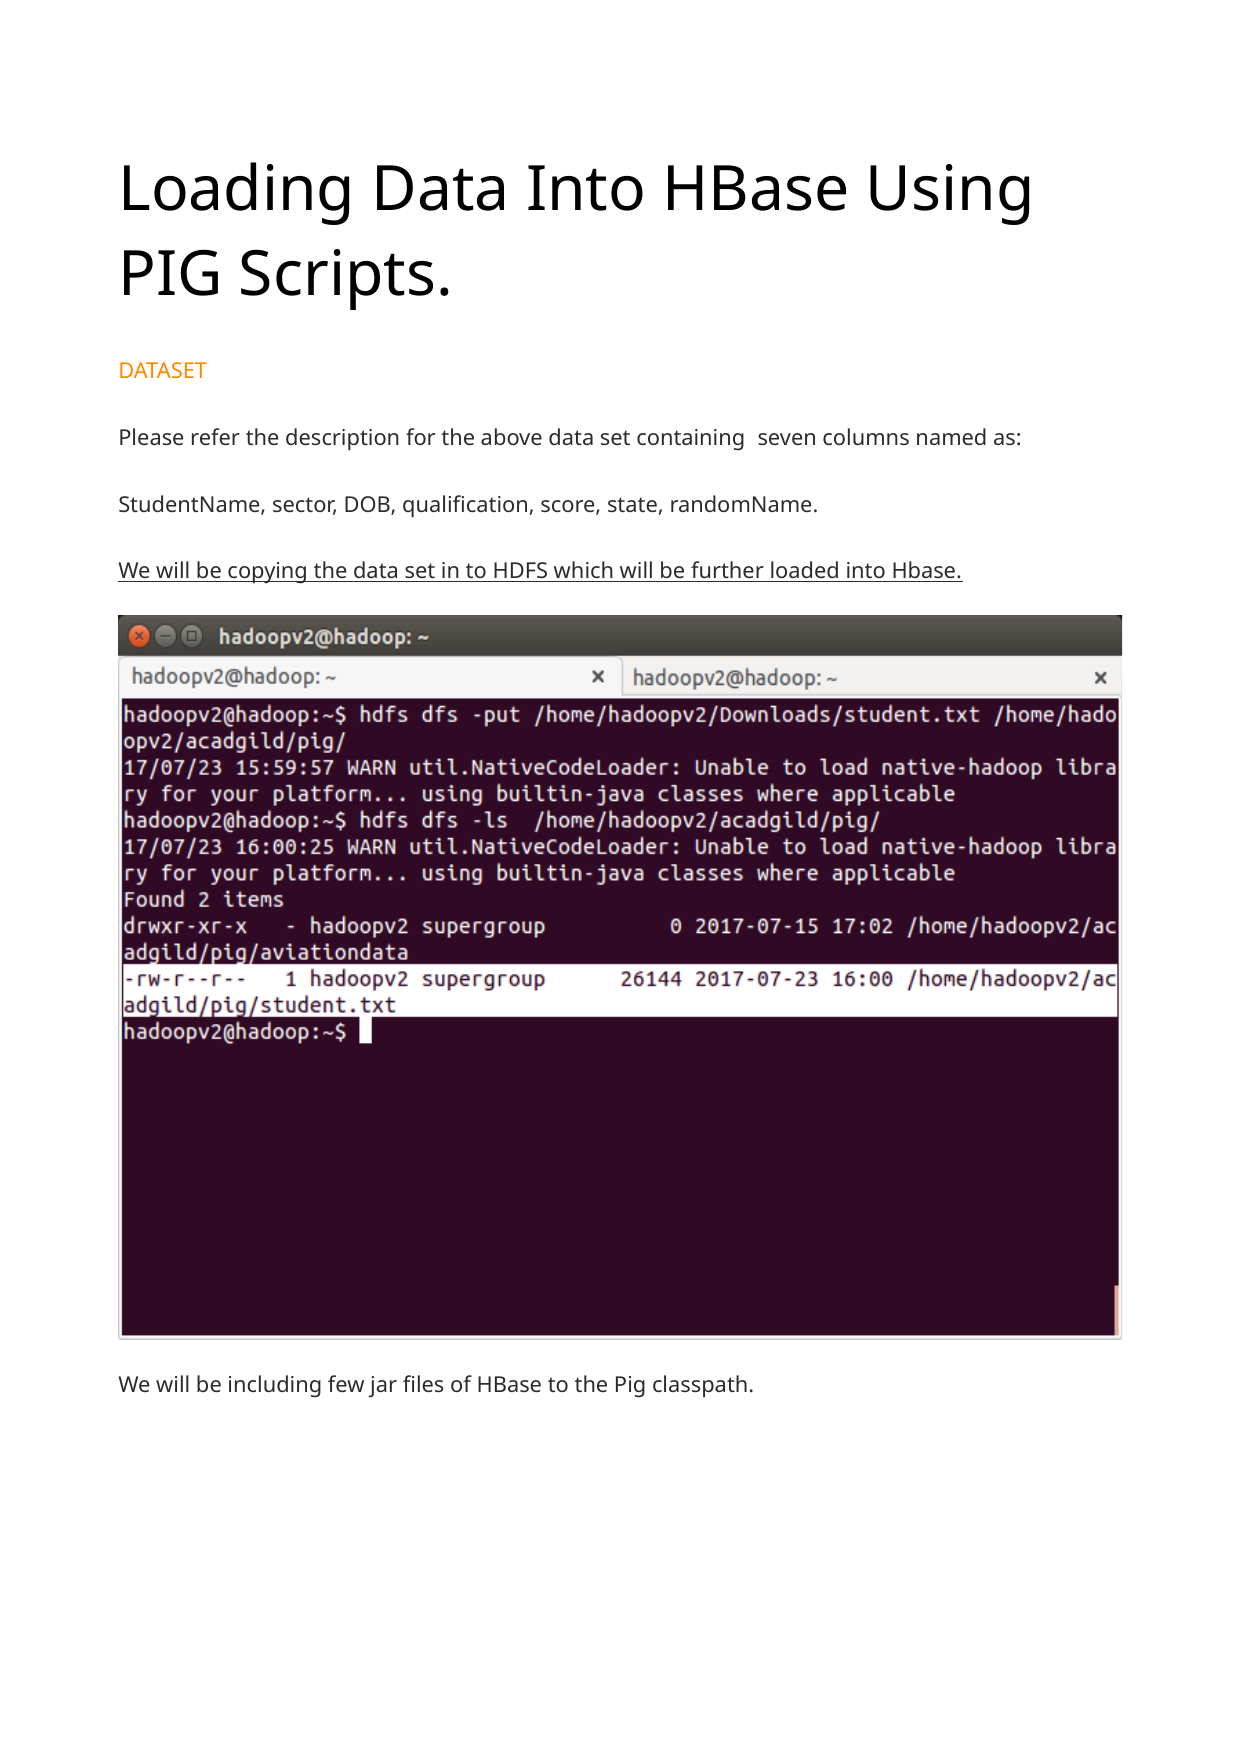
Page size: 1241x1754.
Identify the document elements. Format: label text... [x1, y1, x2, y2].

text StudentName, sector, DOB, qualification, score, state, randomName. [118, 488, 1122, 518]
text DATASET [118, 354, 1122, 384]
subtitle Loading Data Into HBase Using PIG Scripts. [118, 143, 1122, 313]
text Please refer the description for the above data set containing seven columns named as: [118, 422, 1122, 451]
picture [118, 615, 1123, 1340]
text We will be including few jar files of HBase to the Pig classpath. [118, 1369, 1122, 1399]
text We will be copying the data set in to HDFS which will be further loaded into Hbase. [118, 556, 1122, 585]
